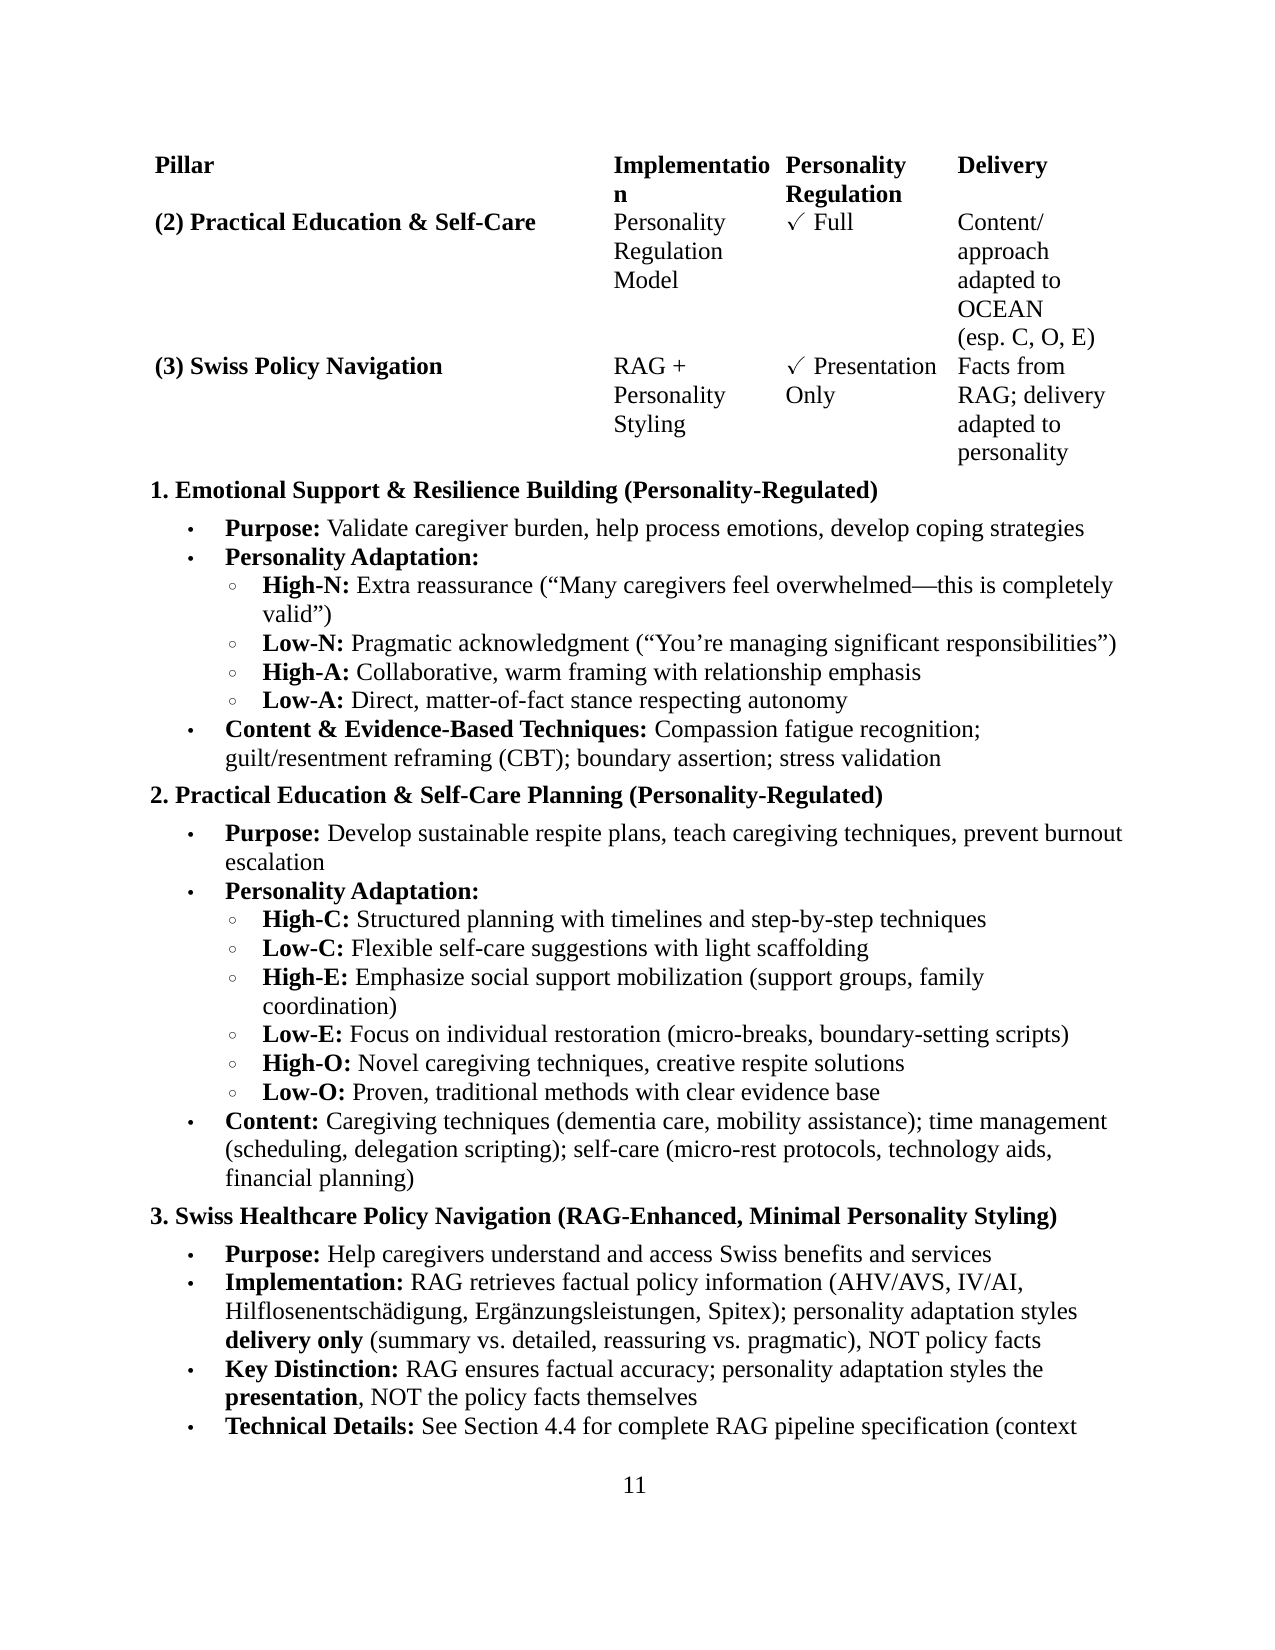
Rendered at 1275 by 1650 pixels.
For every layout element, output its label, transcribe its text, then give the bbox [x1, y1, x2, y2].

list Purpose: Validate caregiver burden, help process emotions, develop coping strategies [187, 513, 1125, 542]
list Low-A: Direct, matter-of-fact stance respecting autonomy [225, 685, 1125, 714]
list Low-N: Pragmatic acknowledgment (“You’re managing significant responsibilities”) [225, 628, 1125, 657]
list Purpose: Help caregivers understand and access Swiss benefits and services [187, 1239, 1125, 1267]
list Content: Caregiving techniques (dementia care, mobility assistance); time management (scheduling, delegation scripting); self-care (micro-rest protocols, technology aids, financial planning) [187, 1106, 1125, 1192]
list Content & Evidence-Based Techniques: Compassion fatigue recognition; guilt/resentment reframing (CBT); boundary assertion; stress validation [187, 714, 1125, 772]
table_cell (2) Practical Education & Self-Care [150, 208, 609, 351]
list Personality Adaptation: [187, 542, 1125, 570]
table_cell (3) Swiss Policy Navigation [150, 351, 609, 466]
list High-O: Novel caregiving techniques, creative respite solutions [225, 1048, 1125, 1077]
text 2. Practical Education & Self-Care Planning (Personality-Regulated) [150, 781, 1125, 809]
table_header Implementation [609, 150, 781, 207]
table_cell Personality Regulation Model [609, 208, 781, 351]
list High-E: Emphasize social support mobilization (support groups, family coordination) [225, 962, 1125, 1019]
text 1. Emotional Support & Resilience Building (Personality-Regulated) [150, 475, 1125, 504]
list High-C: Structured planning with timelines and step-by-step techniques [225, 904, 1125, 933]
list High-A: Collaborative, warm framing with relationship emphasis [225, 657, 1125, 685]
table_cell Content/approach adapted to OCEAN (esp. C, O, E) [953, 208, 1125, 351]
table_cell ✓ Full [781, 208, 953, 351]
table_header Pillar [150, 150, 609, 207]
list Implementation: RAG retrieves factual policy information (AHV/AVS, IV/AI, Hilflosenentschädigung, Ergänzungsleistungen, Spitex); personality adaptation styles delivery only (summary vs. detailed, reassuring vs. pragmatic), NOT policy facts [187, 1267, 1125, 1354]
table_header Personality Regulation [781, 150, 953, 207]
list High-N: Extra reassurance (“Many caregivers feel overwhelmed—this is completely valid”) [225, 570, 1125, 628]
list Personality Adaptation: [187, 876, 1125, 904]
table_cell ✓ Presentation Only [781, 351, 953, 466]
table_header Delivery [953, 150, 1125, 207]
list Technical Details: See Section 4.4 for complete RAG pipeline specification (context [187, 1411, 1125, 1440]
list Purpose: Develop sustainable respite plans, teach caregiving techniques, prevent burnout escalation [187, 818, 1125, 876]
text 3. Swiss Healthcare Policy Navigation (RAG-Enhanced, Minimal Personality Styling) [150, 1201, 1125, 1230]
list Low-O: Proven, traditional methods with clear evidence base [225, 1077, 1125, 1106]
table_cell Facts from RAG; delivery adapted to personality [953, 351, 1125, 466]
table_cell RAG + Personality Styling [609, 351, 781, 466]
list Low-C: Flexible self-care suggestions with light scaffolding [225, 933, 1125, 962]
list Key Distinction: RAG ensures factual accuracy; personality adaptation styles the presentation, NOT the policy facts themselves [187, 1354, 1125, 1411]
list Low-E: Focus on individual restoration (micro-breaks, boundary-setting scripts) [225, 1019, 1125, 1048]
